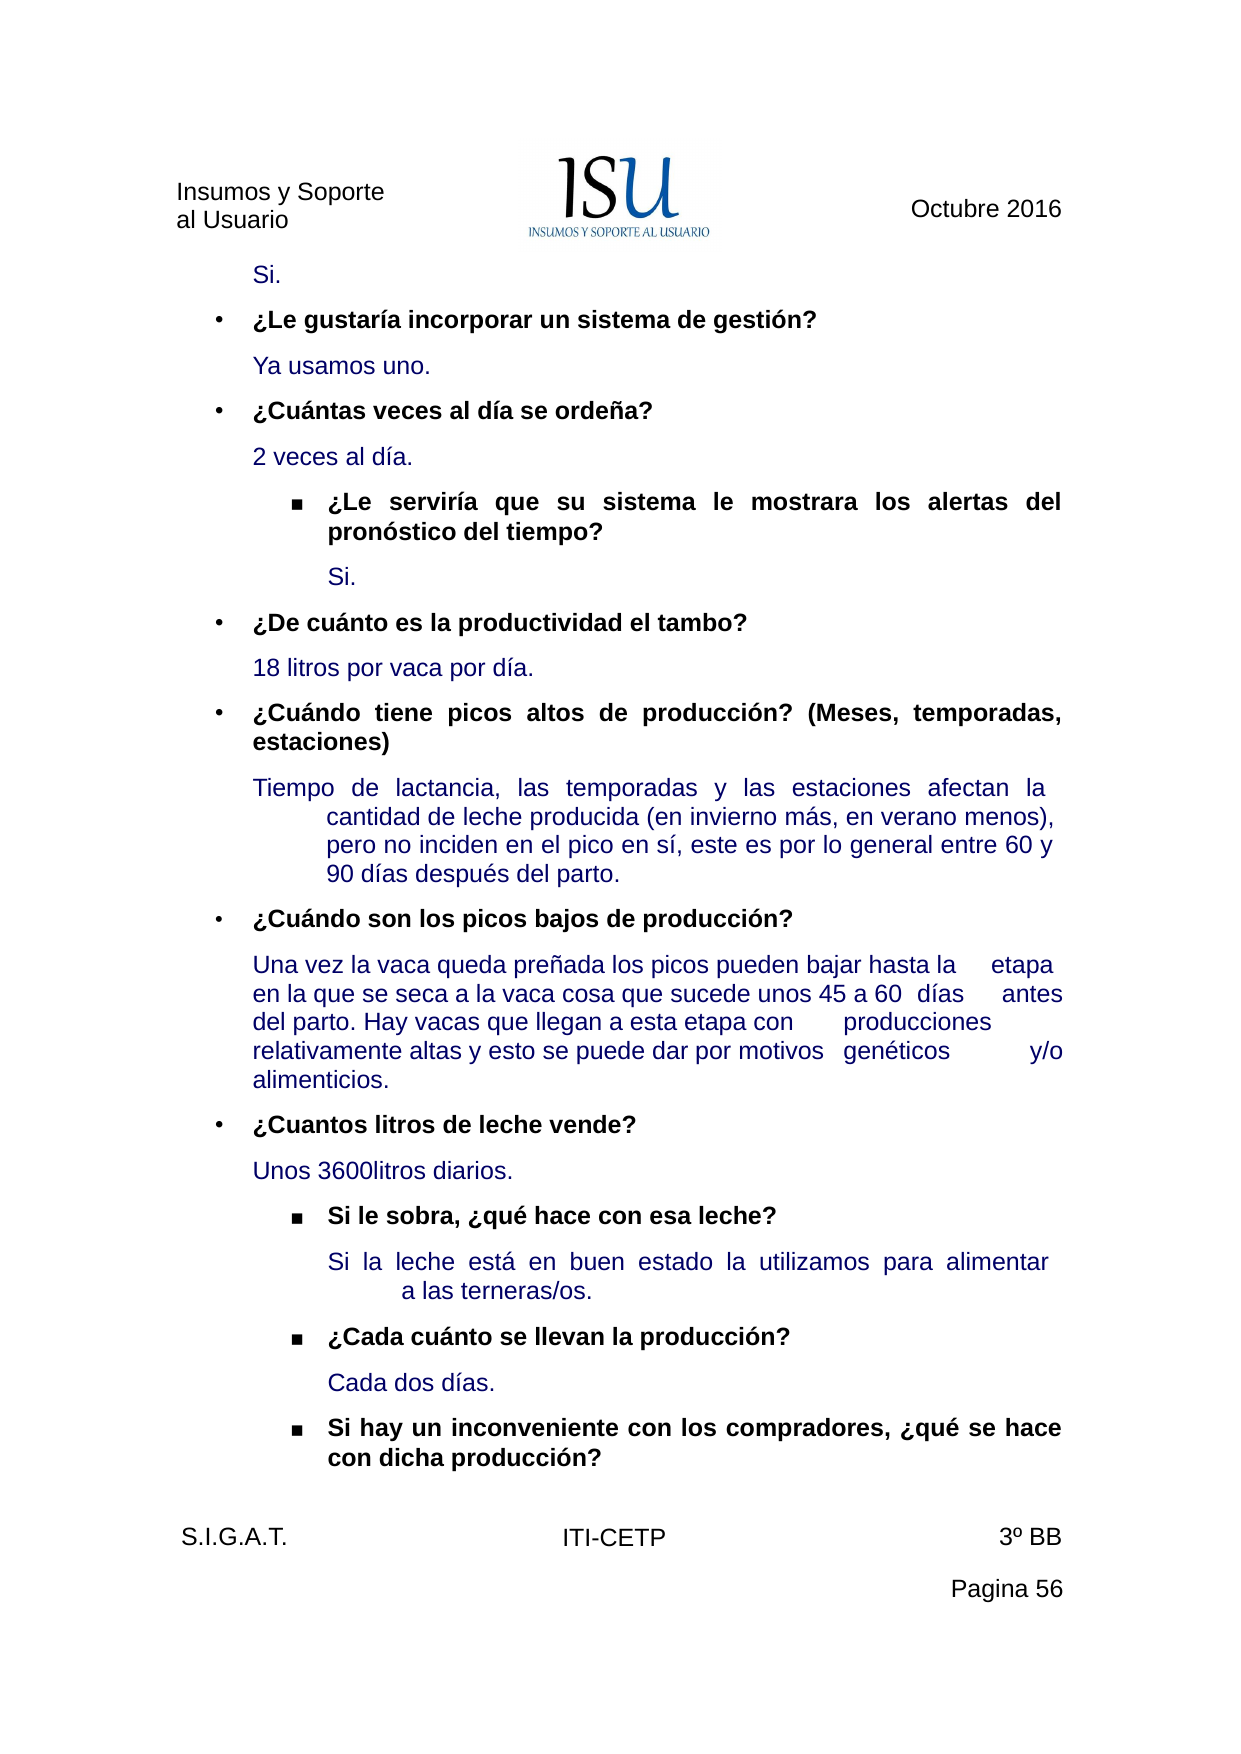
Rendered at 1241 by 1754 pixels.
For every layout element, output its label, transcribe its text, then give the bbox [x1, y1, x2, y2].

list ¿Le serviría que su sistema le mostrara los alertas del pronóstico del tiempo? [290, 487, 1063, 545]
list ¿Cuántas veces al día se ordeña? [215, 396, 1063, 425]
list Si le sobra, ¿qué hace con esa leche? [290, 1201, 1063, 1231]
text Una vez la vaca queda preñada los picos pueden bajar hasta la etapa en la que se seca a la vaca cosa que sucede unos 45 a 60 días antes del parto. Hay vacas que llegan a esta etapa con producciones relativamente altas y esto se puede dar por motivos genéticos y/o alimenticios. [215, 950, 1063, 1093]
list ¿Cuantos litros de leche vende? [215, 1110, 1063, 1139]
list ¿De cuánto es la productividad el tambo? [215, 607, 1063, 636]
text 2 veces al día. [215, 442, 1063, 470]
text Si. [290, 562, 1063, 591]
picture [517, 138, 723, 252]
text Tiempo de lactancia, las temporadas y las estaciones afectan la cantidad de leche producida (en invierno más, en verano menos), pero no inciden en el pico en sí, este es por lo general entre 60 y 90 días después del parto. [215, 773, 1063, 888]
text Si la leche está en buen estado la utilizamos para alimentar a las terneras/os. [290, 1247, 1063, 1305]
list ¿Cada cuánto se llevan la producción? [290, 1322, 1063, 1351]
text Unos 3600litros diarios. [215, 1156, 1063, 1184]
text Cada dos días. [290, 1368, 1063, 1397]
list ¿Cuándo tiene picos altos de producción? (Meses, temporadas, estaciones) [215, 698, 1063, 756]
text 18 litros por vaca por día. [215, 653, 1063, 682]
text Ya usamos uno. [215, 351, 1063, 379]
list Si hay un inconveniente con los compradores, ¿qué se hace con dicha producción? [290, 1413, 1063, 1472]
text Si. [215, 260, 1063, 288]
list ¿Cuándo son los picos bajos de producción? [215, 904, 1063, 933]
list ¿Le gustaría incorporar un sistema de gestión? [215, 305, 1063, 334]
